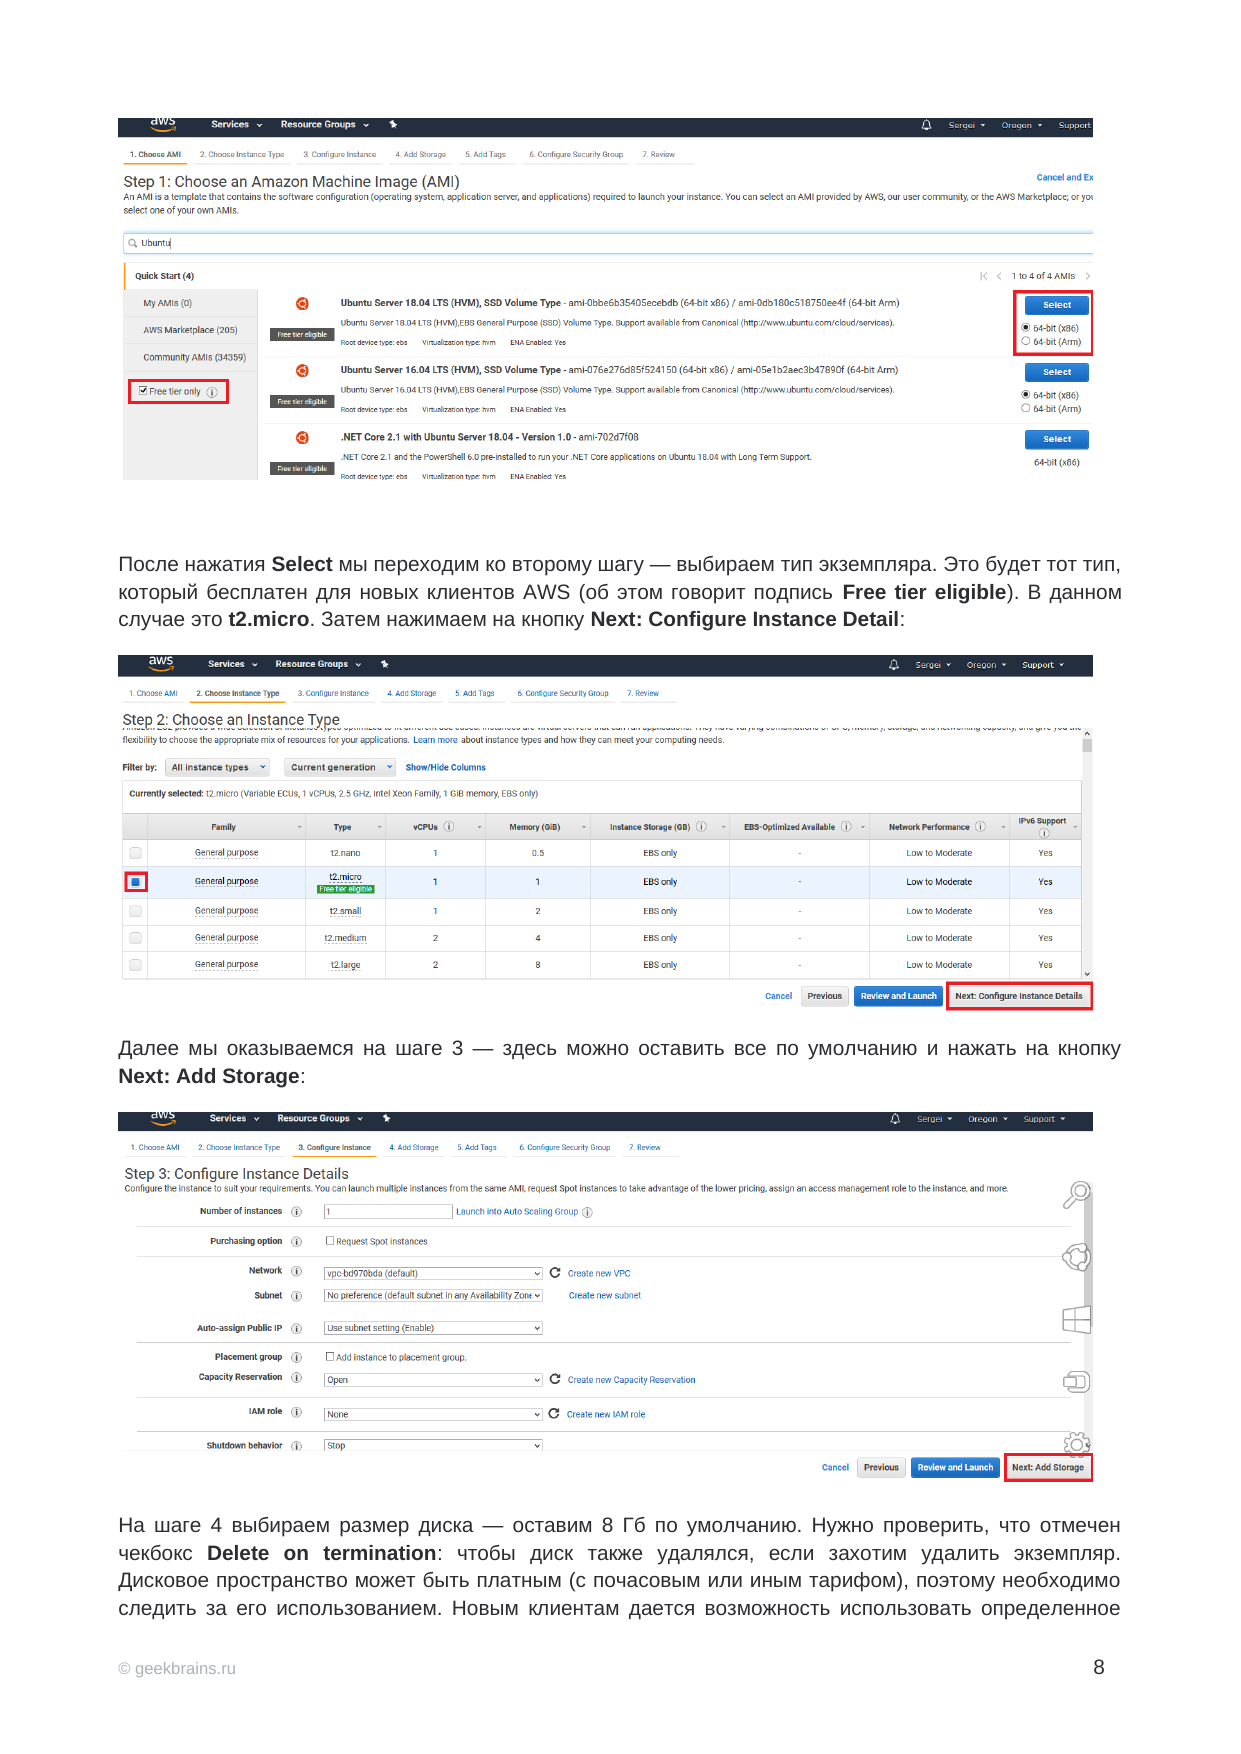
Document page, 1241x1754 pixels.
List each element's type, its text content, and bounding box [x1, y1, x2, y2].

text Далее мы оказываемся на шаге 3 — здесь можно оставить все по умолчанию и нажать на кнопку Next: Add Storage: [118, 1036, 1122, 1088]
picture [118, 1112, 1093, 1489]
text На шаге 4 выбираем размер диска — оставим 8 Гб по умолчанию. Нужно проверить, что отмечен чекбокс Delete on termination: чтобы диск также удалялся, если захотим удалить экземпляр. Дисковое пространство может быть платным (с почасовым или иным тарифом), поэтому необходимо следить за его использованием. Новым клиентам дается возможность использовать определенное [118, 1513, 1122, 1619]
picture [118, 118, 1093, 480]
text После нажатия Select мы переходим ко второму шагу — выбираем тип экземпляра. Это будет тот тип, который бесплатен для новых клиентов AWS (об этом говорит подпись Free tier eligible). В данном случае это t2.micro. Затем нажимаем на кнопку Next: Configure Instance Detail: [118, 552, 1122, 631]
picture [118, 655, 1093, 1012]
